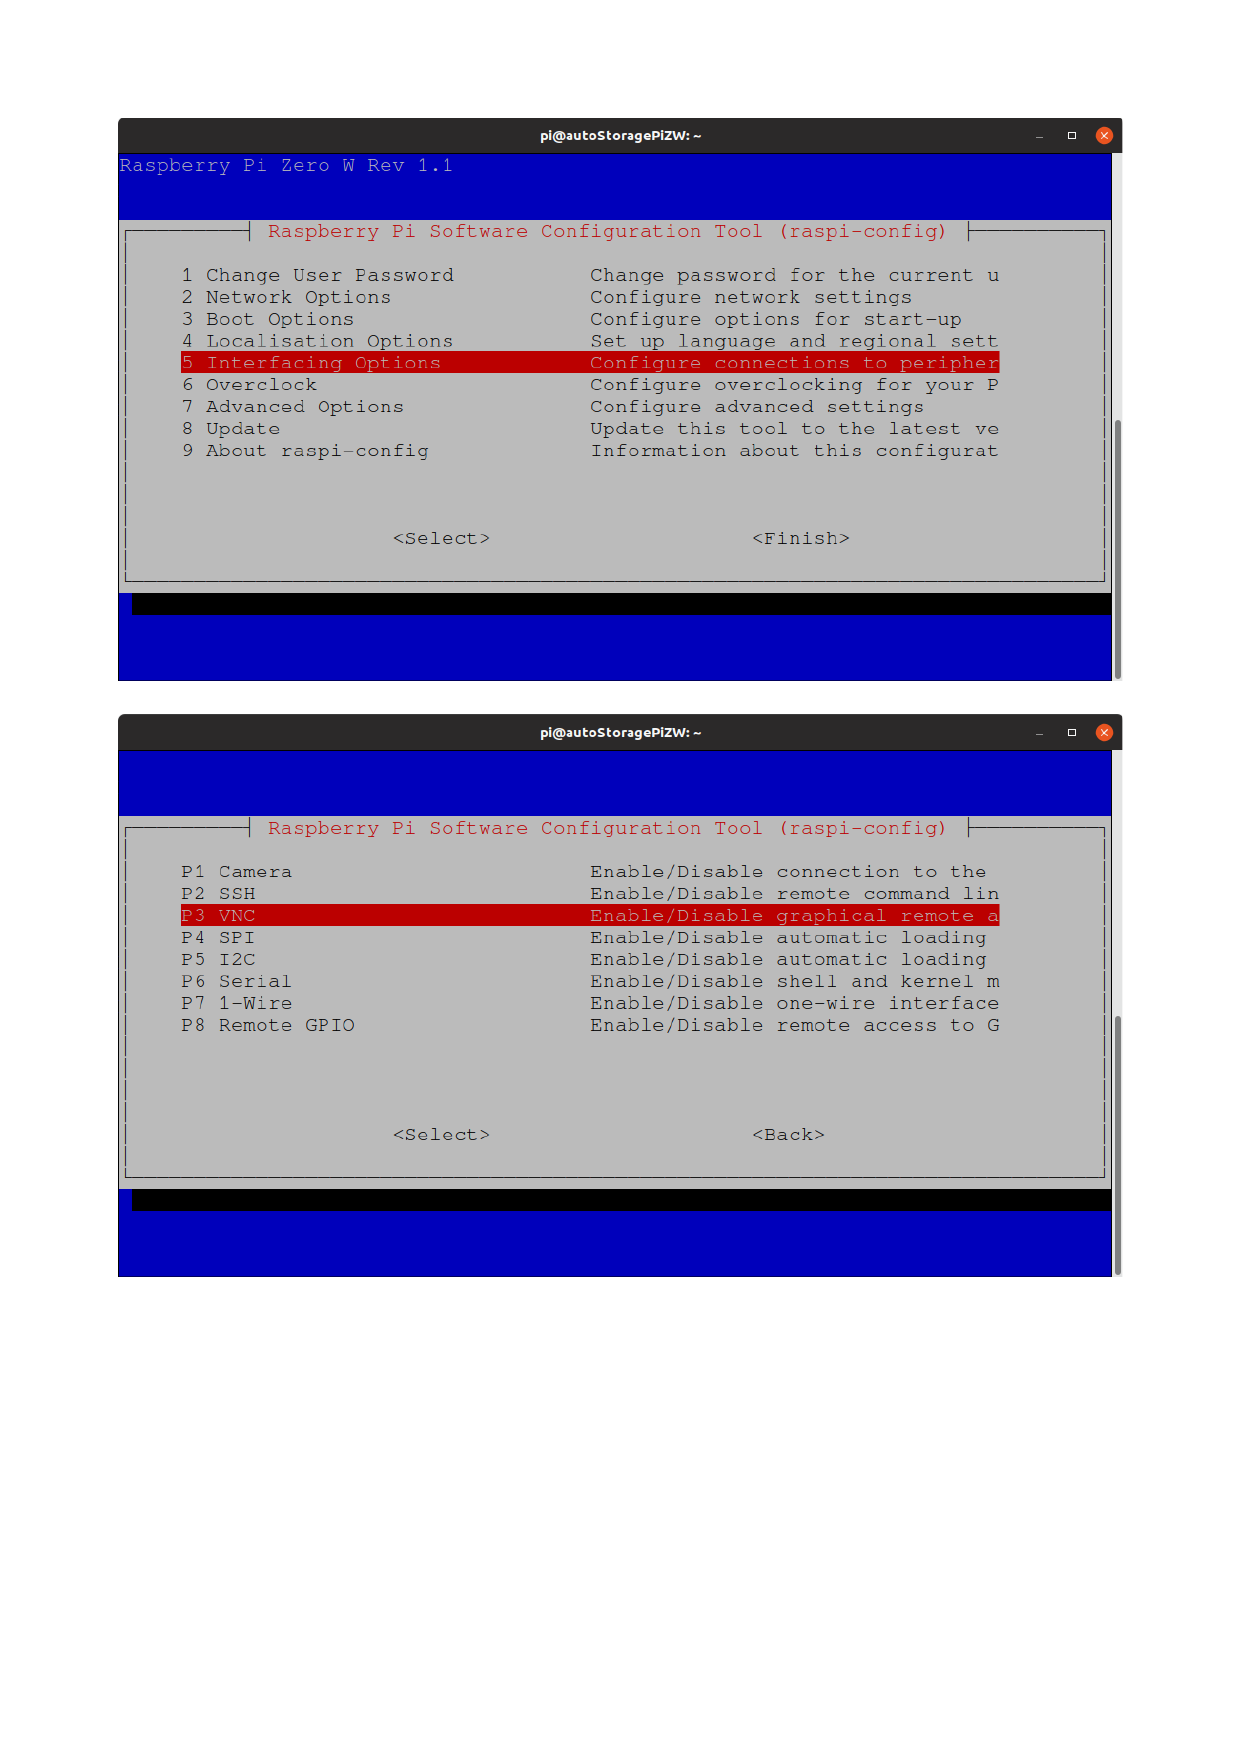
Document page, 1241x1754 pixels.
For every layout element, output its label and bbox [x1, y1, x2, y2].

picture [118, 118, 1123, 681]
picture [118, 714, 1123, 1277]
